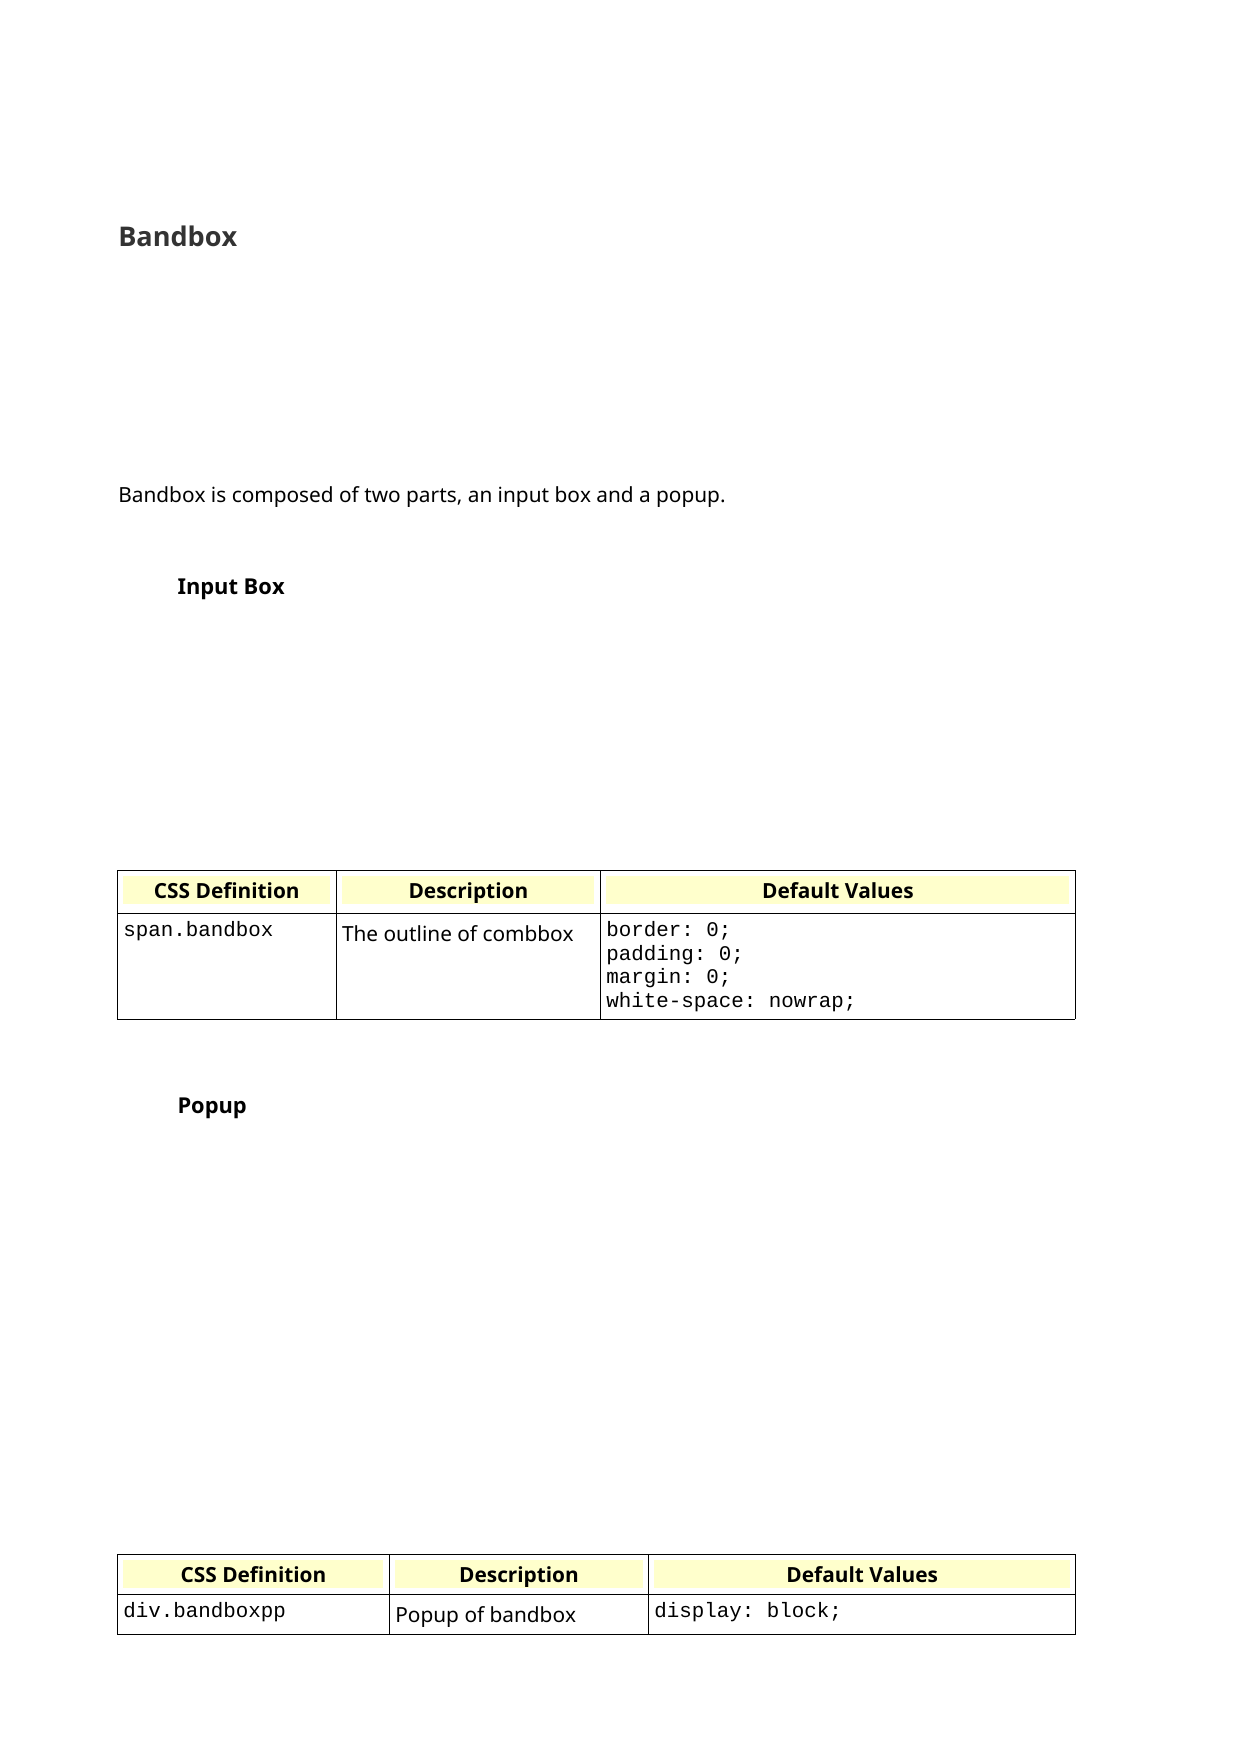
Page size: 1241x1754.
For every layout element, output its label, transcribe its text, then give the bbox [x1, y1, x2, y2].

table_cell Popup of bandbox [390, 1595, 648, 1634]
table_header Default Values [649, 1555, 1075, 1594]
table_cell div.bandboxpp [118, 1595, 389, 1634]
table_header CSS Definition [118, 1555, 389, 1594]
table_header CSS Definition [118, 871, 336, 913]
table_header Description [337, 871, 600, 913]
table_cell span.bandbox [118, 914, 336, 1019]
table_cell border: 0; padding: 0; margin: 0; white-space: nowrap; [601, 914, 1075, 1019]
text Bandbox is composed of two parts, an input box and a popup. [118, 299, 1122, 508]
table_cell The outline of combbox [337, 914, 600, 1019]
subtitle Popup [177, 1091, 1122, 1120]
table_header Description [390, 1555, 648, 1594]
table_header Default Values [601, 871, 1075, 913]
subtitle Bandbox [118, 218, 1122, 254]
subtitle Input Box [177, 571, 1122, 601]
table_cell display: block; [649, 1595, 1075, 1634]
